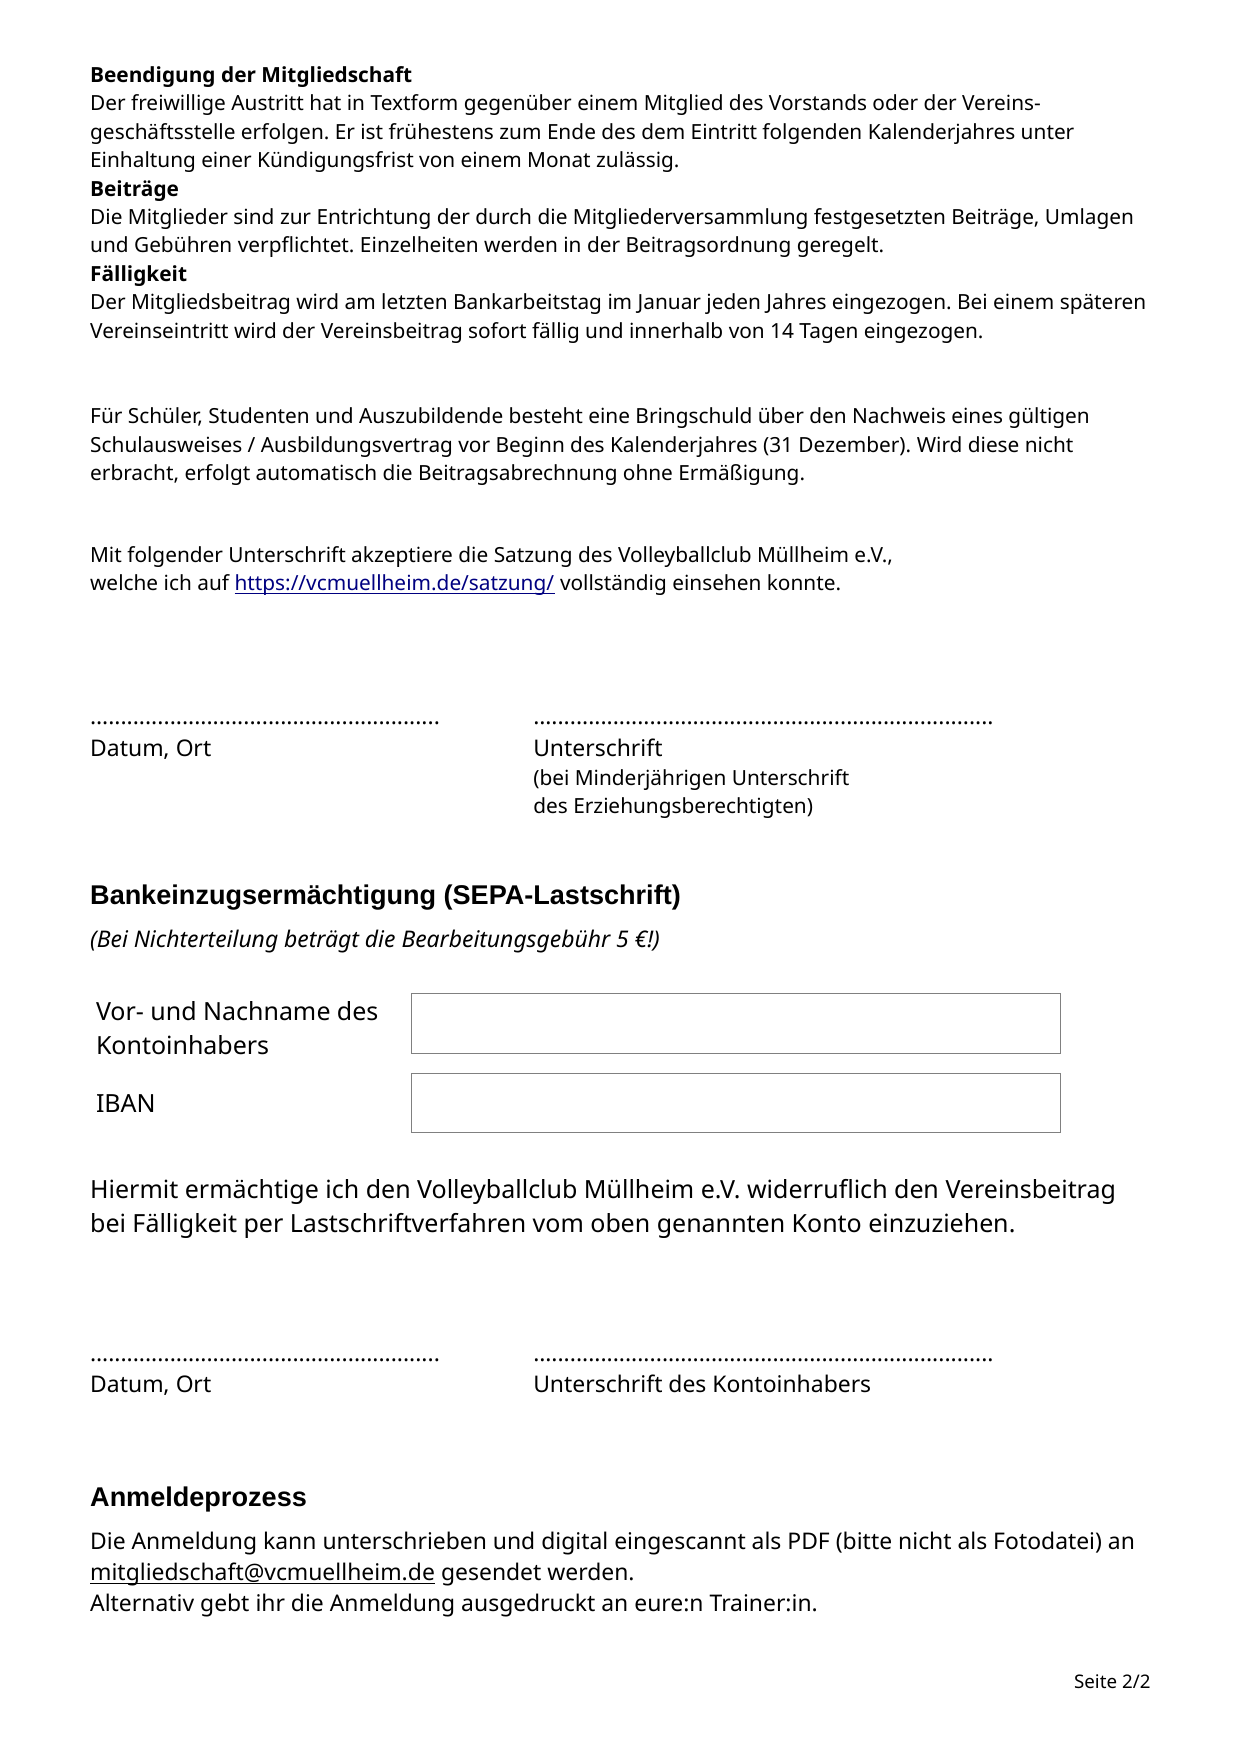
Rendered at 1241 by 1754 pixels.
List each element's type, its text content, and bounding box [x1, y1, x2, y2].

text Die Mitglieder sind zur Entrichtung der durch die Mitgliederversammlung festgesetzten Beiträge, Umlagen und Gebühren verpflichtet. Einzelheiten werden in der Beitragsordnung geregelt. Fälligkeit [90, 202, 1150, 287]
table_header Vor- und Nachname des Kontoinhabers [90, 988, 405, 1067]
text Der Mitgliedsbeitrag wird am letzten Bankarbeitstag im Januar jeden Jahres eingezogen. Bei einem späteren Vereinseintritt wird der Vereinsbeitrag sofort fällig und innerhalb von 14 Tagen eingezogen. [90, 287, 1150, 344]
text Für Schüler, Studenten und Auszubildende besteht eine Bringschuld über den Nachweis eines gültigen Schulausweises / Ausbildungsvertrag vor Beginn des Kalenderjahres (31 Dezember). Wird diese nicht erbracht, erfolgt automatisch die Beitragsabrechnung ohne Ermäßigung. [90, 401, 1150, 487]
table_header [405, 988, 1151, 1067]
text Beiträge [90, 174, 1150, 202]
text des Erziehungsberechtigten) [90, 791, 1150, 820]
text …...................................................... …........................................................................ [90, 700, 1150, 732]
text Mit folgender Unterschrift akzeptiere die Satzung des Volleyballclub Müllheim e.V., welche ich auf https://vcmuellheim.de/satzung/ vollständig einsehen konnte. [90, 540, 1150, 597]
subtitle Bankeinzugsermächtigung (SEPA-Lastschrift) [90, 879, 1150, 910]
text Datum, Ort Unterschrift des Kontoinhabers [90, 1368, 1150, 1399]
table_cell [405, 1068, 1151, 1138]
text Hiermit ermächtige ich den Volleyballclub Müllheim e.V. widerruflich den Vereinsbeitrag bei Fälligkeit per Lastschriftverfahren vom oben genannten Konto einzuziehen. [90, 1172, 1150, 1240]
text (Bei Nichterteilung beträgt die Bearbeitungsgebühr 5 €!) [90, 922, 1150, 954]
text Beendigung der Mitgliedschaft [90, 60, 1150, 88]
text Die Anmeldung kann unterschrieben und digital eingescannt als PDF (bitte nicht als Fotodatei) an mitgliedschaft@vcmuellheim.de gesendet werden. Alternativ gebt ihr die Anmeldung ausgedruckt an eure:n Trainer:in. [90, 1525, 1150, 1618]
text Der freiwillige Austritt hat in Textform gegenüber einem Mitglied des Vorstands oder der Vereins-geschäftsstelle erfolgen. Er ist frühestens zum Ende des dem Eintritt folgenden Kalenderjahres unter Einhaltung einer Kündigungsfrist von einem Monat zulässig. [90, 88, 1150, 174]
text (bei Minderjährigen Unterschrift [90, 763, 1150, 791]
table_cell IBAN [90, 1068, 405, 1138]
subtitle Anmeldeprozess [90, 1481, 1150, 1512]
text Datum, Ort Unterschrift [90, 732, 1150, 763]
text …...................................................... …........................................................................ [90, 1337, 1150, 1368]
